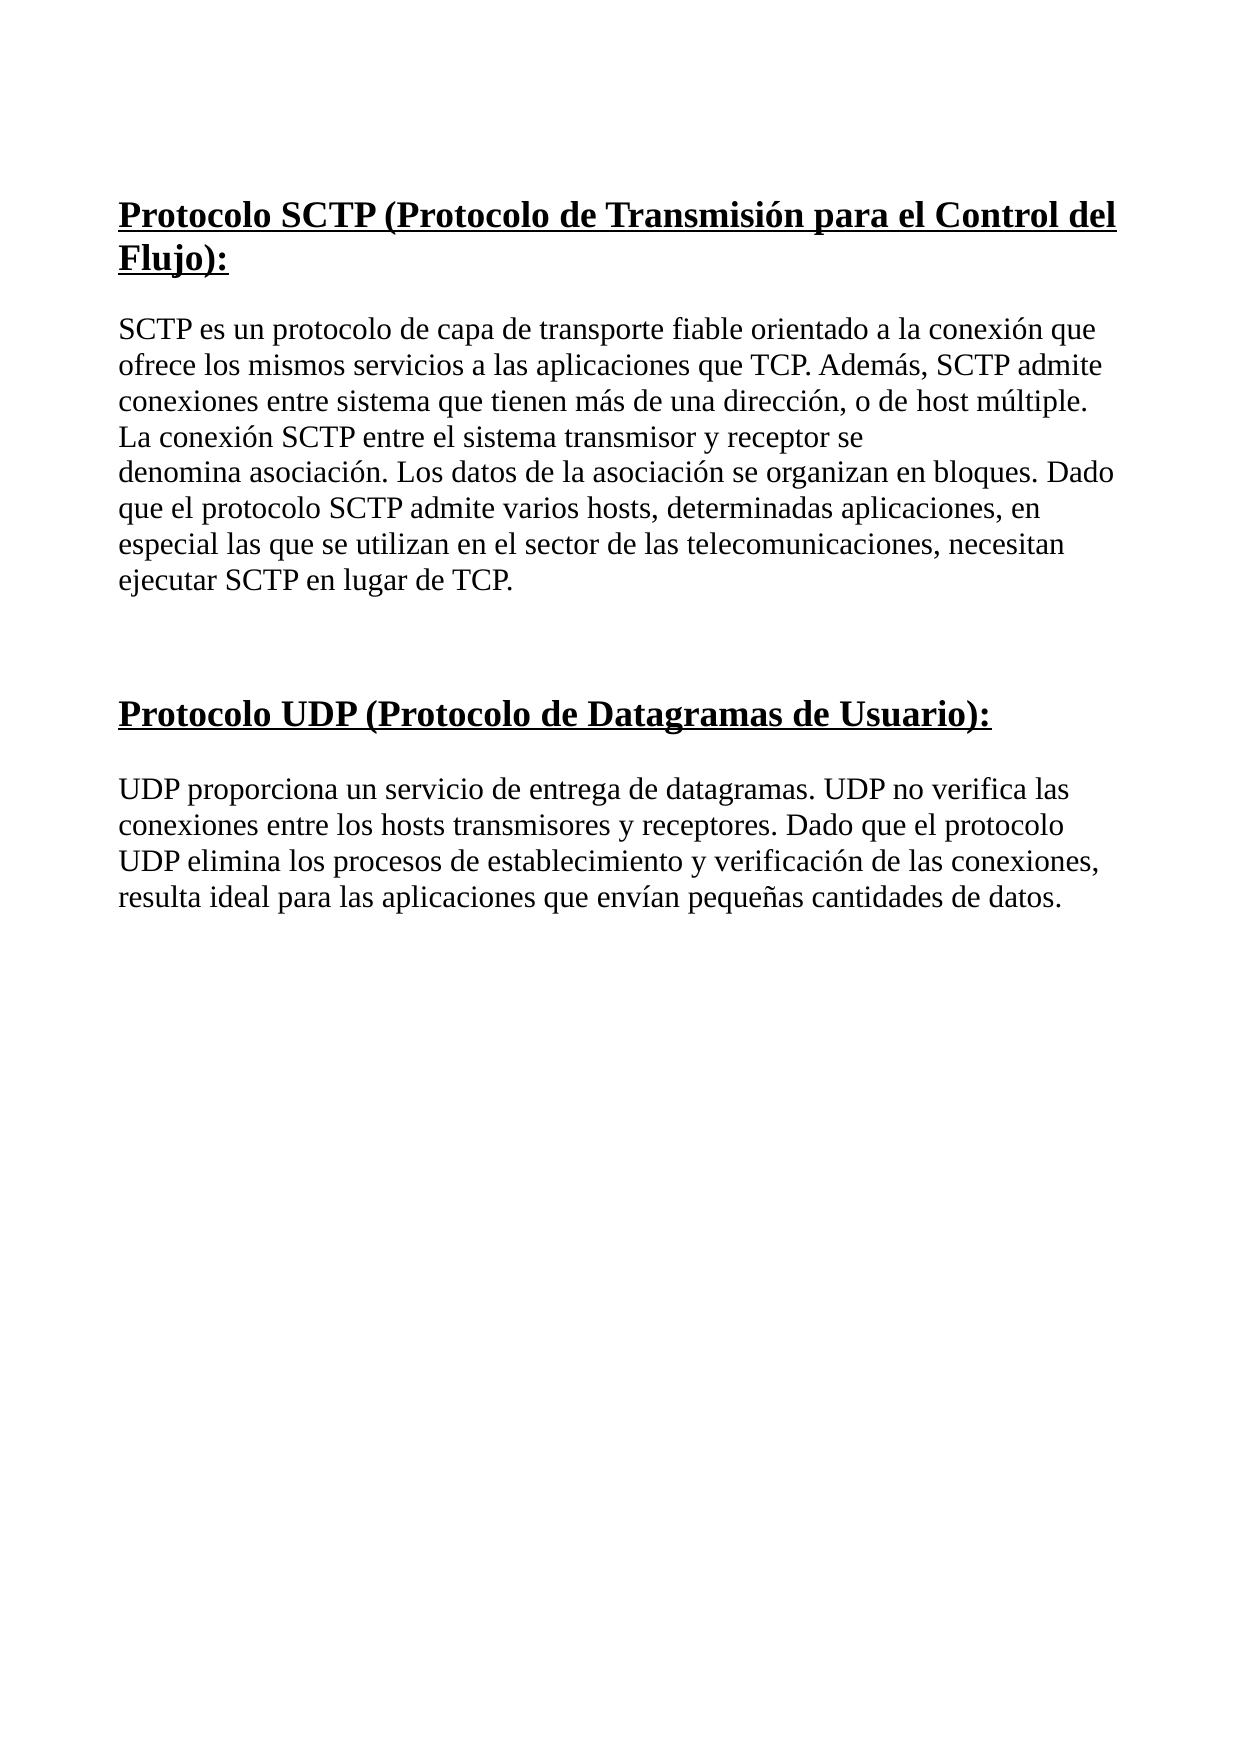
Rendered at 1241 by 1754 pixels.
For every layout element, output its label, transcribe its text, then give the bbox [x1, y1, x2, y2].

text UDP proporciona un servicio de entrega de datagramas. UDP no verifica las conexiones entre los hosts transmisores y receptores. Dado que el protocolo UDP elimina los procesos de establecimiento y verificación de las conexiones, resulta ideal para las aplicaciones que envían pequeñas cantidades de datos. [118, 770, 1122, 914]
text SCTP es un protocolo de capa de transporte fiable orientado a la conexión que ofrece los mismos servicios a las aplicaciones que TCP. Además, SCTP admite conexiones entre sistema que tienen más de una dirección, o de host múltiple. La conexión SCTP entre el sistema transmisor y receptor se denomina asociación. Los datos de la asociación se organizan en bloques. Dado que el protocolo SCTP admite varios hosts, determinadas aplicaciones, en especial las que se utilizan en el sector de las telecomunicaciones, necesitan ejecutar SCTP en lugar de TCP. [118, 310, 1122, 597]
text Protocolo UDP (Protocolo de Datagramas de Usuario): [118, 691, 1122, 734]
text Protocolo SCTP (Protocolo de Transmisión para el Control del Flujo): [118, 192, 1122, 279]
